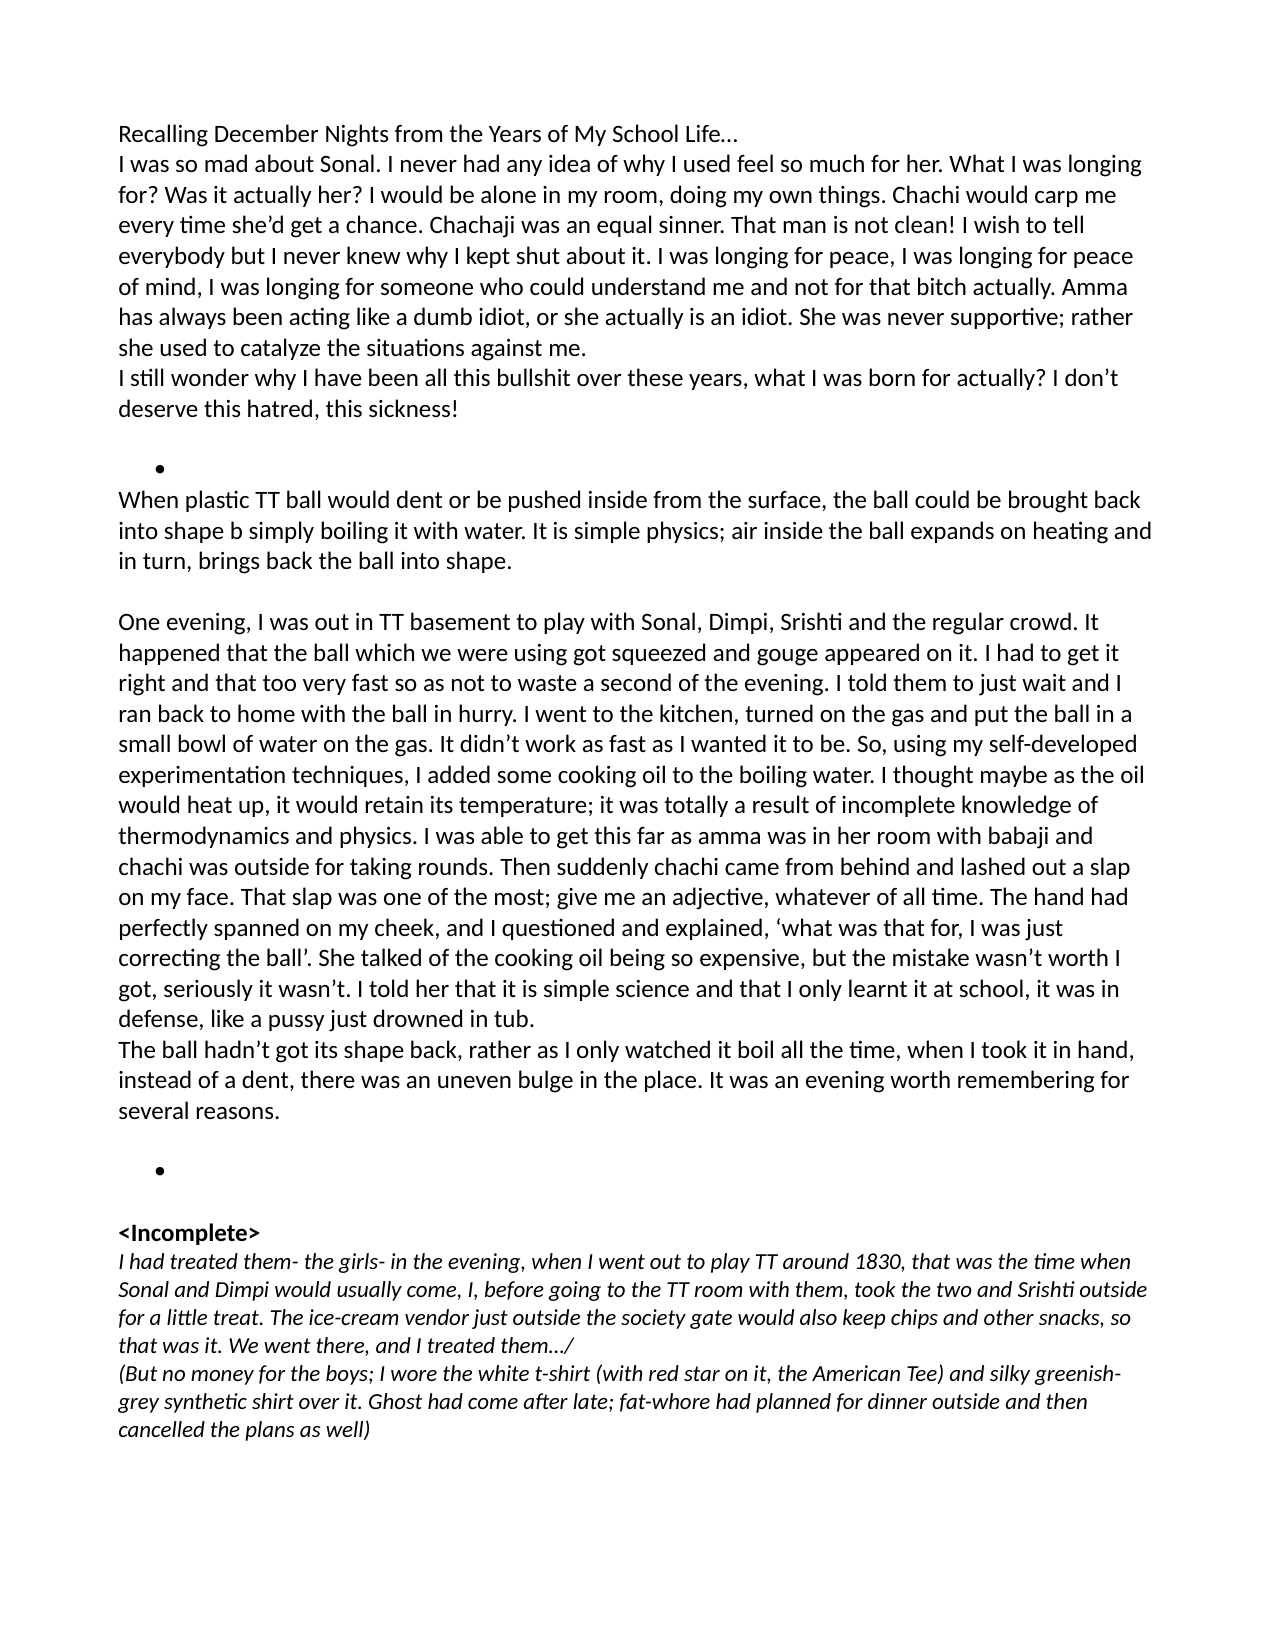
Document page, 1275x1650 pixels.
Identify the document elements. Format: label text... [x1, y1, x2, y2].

text <Incomplete> [118, 1217, 1157, 1247]
text Recalling December Nights from the Years of My School Life… [118, 118, 1157, 149]
text When plastic TT ball would dent or be pushed inside from the surface, the ball could be brought back into shape b simply boiling it with water. It is simple physics; air inside the ball expands on heating and in turn, brings back the ball into shape. [118, 484, 1157, 576]
text (But no money for the boys; I wore the white t-shirt (with red star on it, the American Tee) and silky greenish-grey synthetic shirt over it. Ghost had come after late; fat-whore had planned for dinner outside and then cancelled the plans as well) [118, 1359, 1157, 1443]
text The ball hadn’t got its shape back, rather as I only watched it boil all the time, when I took it in hand, instead of a dent, there was an uneven bulge in the place. It was an evening worth remembering for several reasons. [118, 1034, 1157, 1125]
text One evening, I was out in TT basement to play with Sonal, Dimpi, Srishti and the regular crowd. It happened that the ball which we were using got squeezed and gouge appeared on it. I had to get it right and that too very fast so as not to waste a second of the evening. I told them to just wait and I ran back to home with the ball in hurry. I went to the kitchen, turned on the gas and put the ball in a small bowl of water on the gas. It didn’t work as fast as I wanted it to be. So, using my self-developed experimentation techniques, I added some cooking oil to the boiling water. I thought maybe as the oil would heat up, it would retain its temperature; it was totally a result of incomplete knowledge of thermodynamics and physics. I was able to get this far as amma was in her room with babaji and chachi was outside for taking rounds. Then suddenly chachi came from behind and lashed out a slap on my face. That slap was one of the most; give me an adjective, whatever of all time. The hand had perfectly spanned on my cheek, and I questioned and explained, ‘what was that for, I was just correcting the ball’. She talked of the cooking oil being so expensive, but the mistake wasn’t worth I got, seriously it wasn’t. I told her that it is simple science and that I only learnt it at school, it was in defense, like a pussy just drowned in tub. [118, 606, 1157, 1034]
text I had treated them- the girls- in the evening, when I went out to play TT around 1830, that was the time when Sonal and Dimpi would usually come, I, before going to the TT room with them, took the two and Srishti outside for a little treat. The ice-cream vendor just outside the society gate would also keep chips and other snacks, so that was it. We went there, and I treated them…/ [118, 1247, 1157, 1359]
text I still wonder why I have been all this bullshit over these years, what I was born for actually? I don’t deserve this hatred, this sickness! [118, 362, 1157, 423]
text I was so mad about Sonal. I never had any idea of why I used feel so much for her. What I was longing for? Was it actually her? I would be alone in my room, doing my own things. Chachi would carp me every time she’d get a chance. Chachaji was an equal sinner. That man is not clean! I wish to tell everybody but I never knew why I kept shut about it. I was longing for peace, I was longing for peace of mind, I was longing for someone who could understand me and not for that bitch actually. Amma has always been acting like a dumb idiot, or she actually is an idiot. She was never supportive; rather she used to catalyze the situations against me. [118, 149, 1157, 362]
